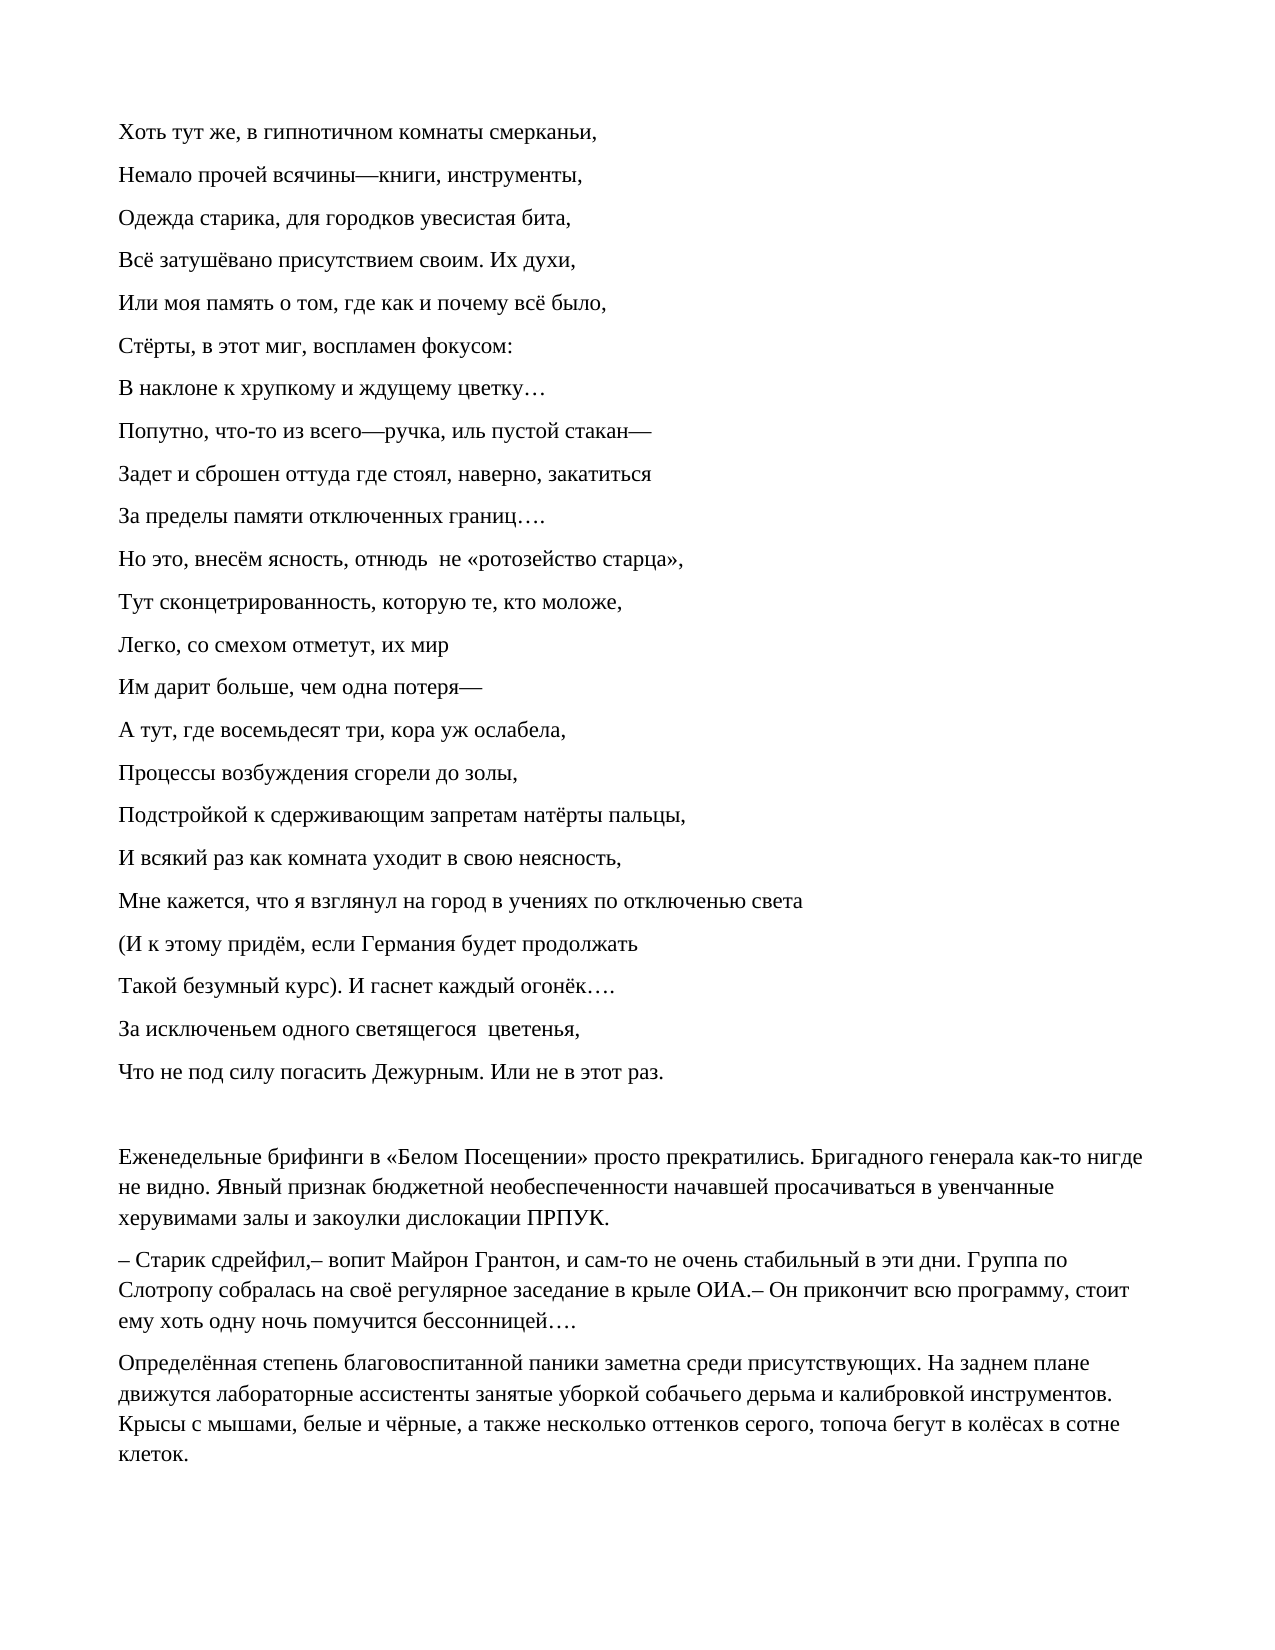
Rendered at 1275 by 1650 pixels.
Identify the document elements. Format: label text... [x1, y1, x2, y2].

text За исключеньем одного светящегося цветенья, [118, 1015, 1157, 1041]
text В наклоне к хрупкому и ждущему цветку… [118, 374, 1157, 401]
text За пределы памяти отключенных границ…. [118, 502, 1157, 529]
text Процессы возбуждения сгорели до золы, [118, 759, 1157, 785]
text Что не под силу погасить Дежурным. Или не в этот раз. [118, 1058, 1157, 1084]
text Задет и сброшен оттуда где стоял, наверно, закатиться [118, 460, 1157, 486]
text Тут сконцетрированность, которую те, кто моложе, [118, 588, 1157, 614]
text (И к этому придём, если Германия будет продолжать [118, 929, 1157, 956]
text Еженедельные брифинги в «Белом Посещении» просто прекратились. Бригадного генерала как-то нигде не видно. Явный признак бюджетной необеспеченности начавшей просачиваться в увенчанные херувимами залы и закоулки дислокации ПРПУК. [118, 1143, 1157, 1230]
text Немало прочей всячины—книги, инструменты, [118, 161, 1157, 187]
text Такой безумный курс). И гаснет каждый огонёк…. [118, 972, 1157, 999]
text И всякий раз как комната уходит в свою неясность, [118, 844, 1157, 871]
text Всё затушёвано присутствием своим. Их духи, [118, 246, 1157, 273]
text Определённая степень благовоспитанной паники заметна среди присутствующих. На заднем плане движутся лабораторные ассистенты занятые уборкой собачьего дерьма и калибровкой инструментов. Крысы с мышами, белые и чёрные, а также несколько оттенков серого, топоча бегут в колёсах в сотне клеток. [118, 1349, 1157, 1466]
text Или моя память о том, где как и почему всё было, [118, 289, 1157, 315]
text Попутно, что-то из всего—ручка, иль пустой стакан— [118, 417, 1157, 443]
text Им дарит больше, чем одна потеря— [118, 673, 1157, 700]
text Подстройкой к сдерживающим запретам натёрты пальцы, [118, 801, 1157, 828]
text Но это, внесём ясность, отнюдь не «ротозейство старца», [118, 545, 1157, 572]
text – Старик сдрейфил,– вопит Майрон Грантон, и сам-то не очень стабильный в эти дни. Группа по Слотропу собралась на своё регулярное заседание в крыле ОИА.– Он прикончит всю программу, стоит ему хоть одну ночь помучится бессонницей…. [118, 1246, 1157, 1333]
text Мне кажется, что я взглянул на город в учениях по отключенью света [118, 887, 1157, 913]
text Одежда старика, для городков увесистая бита, [118, 203, 1157, 230]
text Хоть тут же, в гипнотичном комнаты смерканьи, [118, 118, 1157, 144]
text Легко, со смехом отметут, их мир [118, 631, 1157, 657]
text А тут, где восемьдесят три, кора уж ослабела, [118, 716, 1157, 742]
text Стёрты, в этот миг, воспламен фокусом: [118, 332, 1157, 358]
